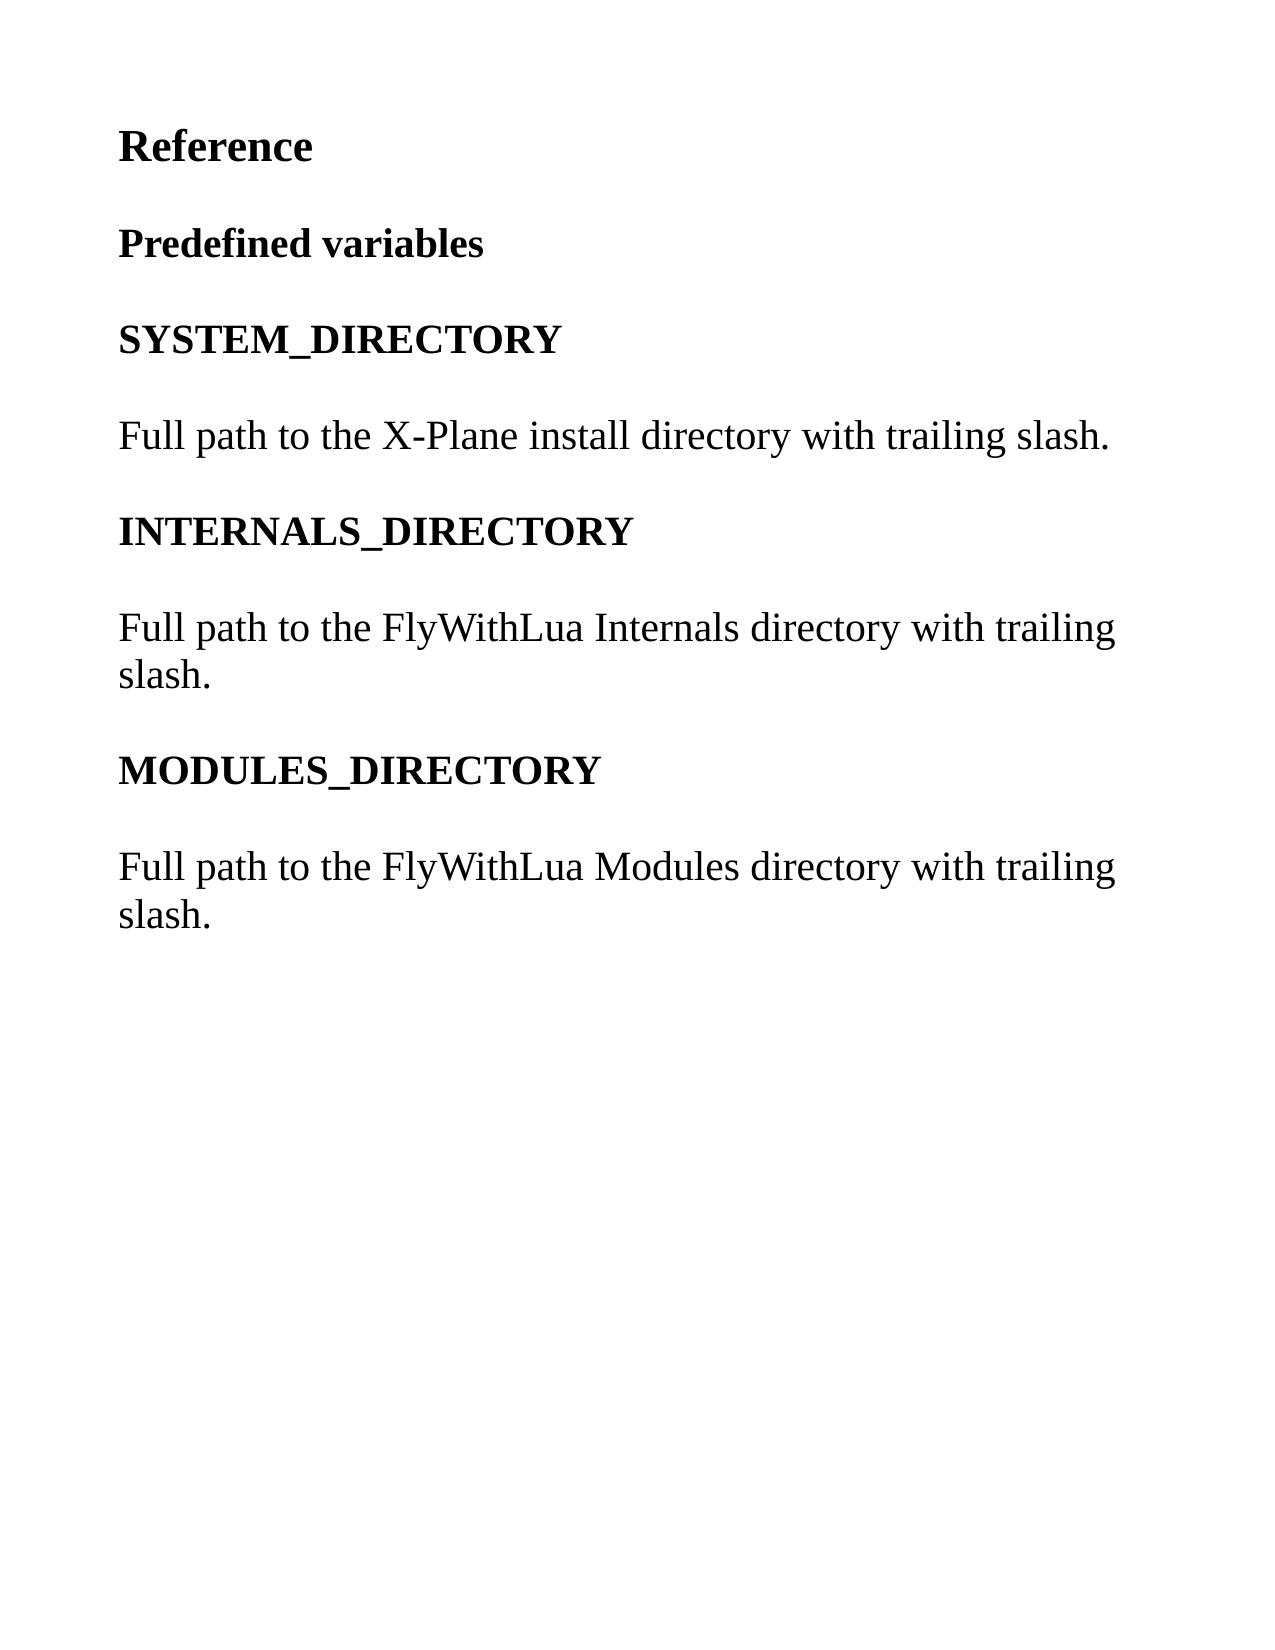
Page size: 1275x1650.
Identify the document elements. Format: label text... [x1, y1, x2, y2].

text Full path to the X-Plane install directory with trailing slash. [118, 410, 1157, 458]
text Reference [118, 118, 1157, 171]
text Full path to the FlyWithLua Modules directory with trailing slash. [118, 842, 1157, 937]
text INTERNALS_DIRECTORY [118, 506, 1157, 554]
text Full path to the FlyWithLua Internals directory with trailing slash. [118, 602, 1157, 698]
text SYSTEM_DIRECTORY [118, 314, 1157, 362]
text MODULES_DIRECTORY [118, 746, 1157, 794]
text Predefined variables [118, 219, 1157, 267]
